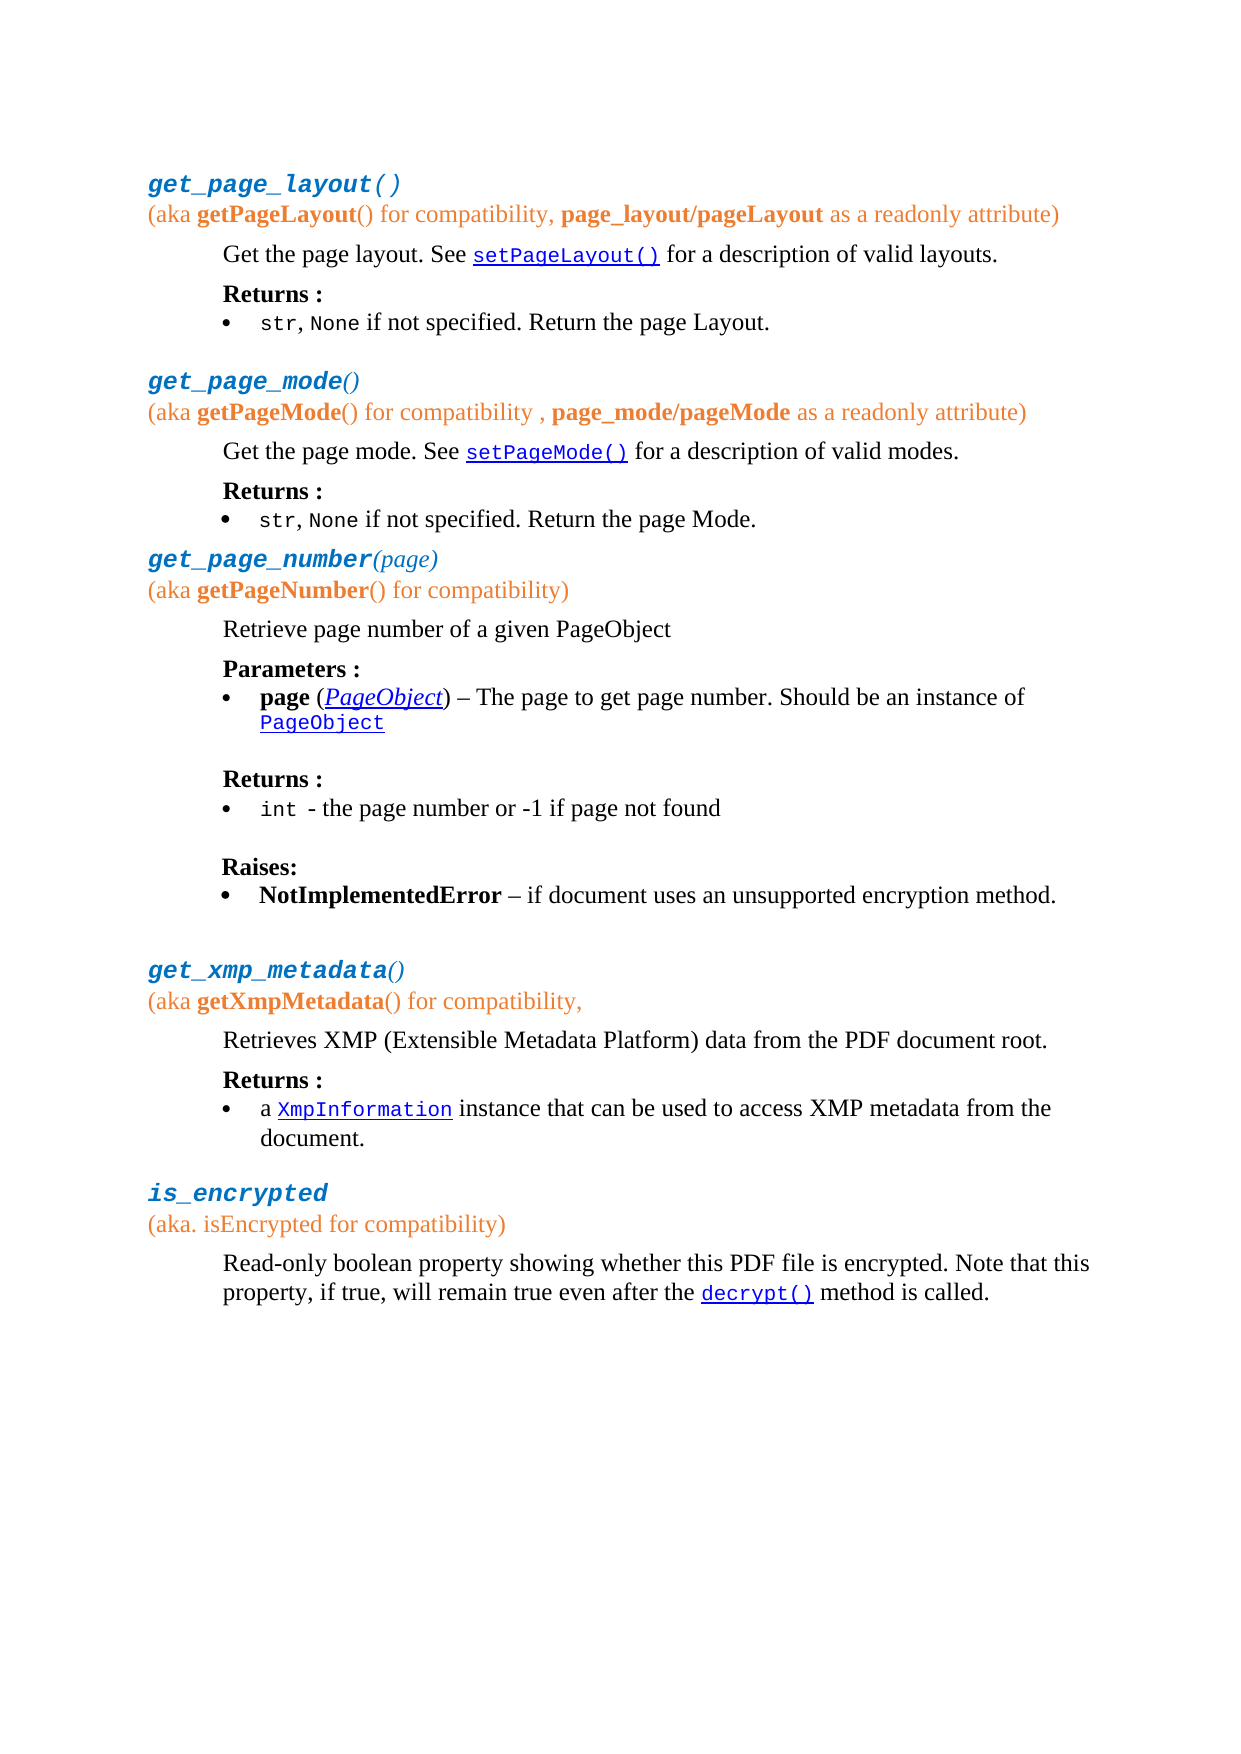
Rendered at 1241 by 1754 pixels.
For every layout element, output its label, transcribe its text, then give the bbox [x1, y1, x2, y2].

text get_page_number(page) [148, 544, 1093, 575]
text (aka. isEncrypted for compatibility) [148, 1209, 1093, 1238]
text (aka getXmpMetadata() for compatibility, [148, 986, 1093, 1015]
list a XmpInformation instance that can be used to access XMP metadata from the document. [223, 1093, 1093, 1152]
list str, None if not specified. Return the page Mode. [221, 504, 1093, 534]
list str, None if not specified. Return the page Layout. [223, 307, 1093, 337]
list page (PageObject) – The page to get page number. Should be an instance of PageObject [223, 682, 1093, 736]
text Raises: [221, 852, 1093, 880]
text Returns : [223, 764, 1093, 793]
text Get the page layout. See setPageLayout() for a description of valid layouts. [223, 239, 1093, 268]
text Retrieves XMP (Extensible Metadata Platform) data from the PDF document root. [223, 1026, 1093, 1054]
text get_xmp_metadata() [148, 956, 1093, 986]
text get_page_mode() [148, 366, 1093, 397]
text Retrieve page number of a given PageObject [223, 614, 1093, 643]
list NotImplementedError – if document uses an unsupported encryption method. [221, 880, 1093, 909]
text (aka getPageLayout() for compatibility, page_layout/pageLayout as a readonly attribute) [148, 199, 1093, 228]
text (aka getPageNumber() for compatibility) [148, 575, 1093, 604]
text get_page_layout() [148, 171, 1093, 199]
text Returns : [223, 476, 1093, 504]
text Read-only boolean property showing whether this PDF file is encrypted. Note that this property, if true, will remain true even after the decrypt() method is called. [223, 1248, 1093, 1306]
text Returns : [223, 1065, 1093, 1093]
text Get the page mode. See setPageMode() for a description of valid modes. [223, 436, 1093, 465]
text is_encrypted [148, 1181, 1093, 1209]
text Returns : [223, 279, 1093, 307]
text Parameters : [223, 654, 1093, 682]
text (aka getPageMode() for compatibility , page_mode/pageMode as a readonly attribute) [148, 397, 1093, 425]
list int - the page number or -1 if page not found [223, 793, 1093, 823]
